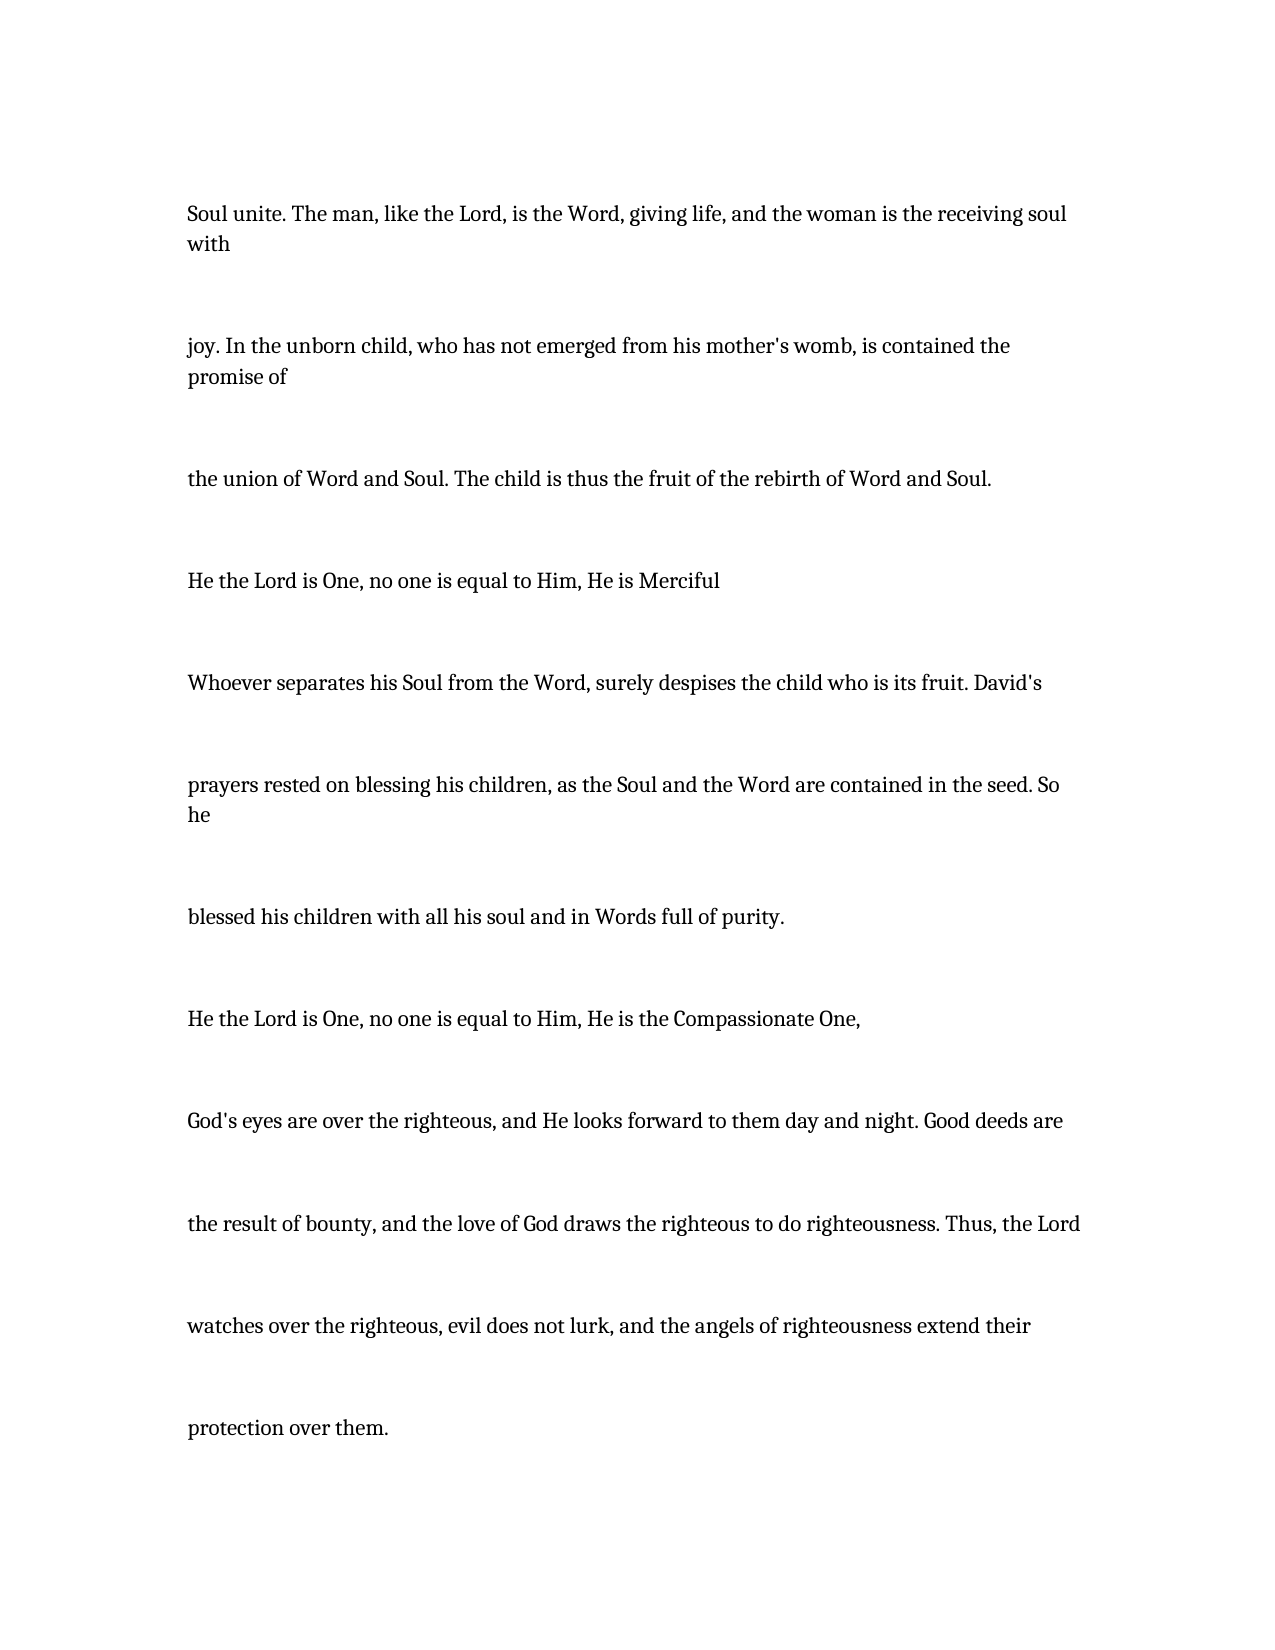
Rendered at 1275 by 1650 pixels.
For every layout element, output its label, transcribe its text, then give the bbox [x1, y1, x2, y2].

text God's eyes are over the righteous, and He looks forward to them day and night. Good deeds are [187, 1108, 1087, 1135]
text protection over them. [187, 1414, 1087, 1441]
text blessed his children with all his soul and in Words full of purity. [187, 904, 1087, 931]
text He the Lord is One, no one is equal to Him, He is Merciful [187, 568, 1087, 594]
text the union of Word and Soul. The child is thus the fruit of the rebirth of Word and Soul. [187, 466, 1087, 492]
text joy. In the unborn child, who has not emerged from his mother's womb, is contained the promise of [187, 333, 1087, 390]
text prayers rested on blessing his children, as the Soul and the Word are contained in the seed. So he [187, 772, 1087, 828]
text watches over the righteous, evil does not lurk, and the angels of righteousness extend their [187, 1312, 1087, 1339]
text Whoever separates his Soul from the Word, surely despises the child who is its fruit. David's [187, 670, 1087, 696]
text Soul unite. The man, like the Lord, is the Word, giving life, and the woman is the receiving soul with [187, 201, 1087, 258]
text the result of bounty, and the love of God draws the righteous to do righteousness. Thus, the Lord [187, 1210, 1087, 1237]
text He the Lord is One, no one is equal to Him, He is the Compassionate One, [187, 1006, 1087, 1033]
